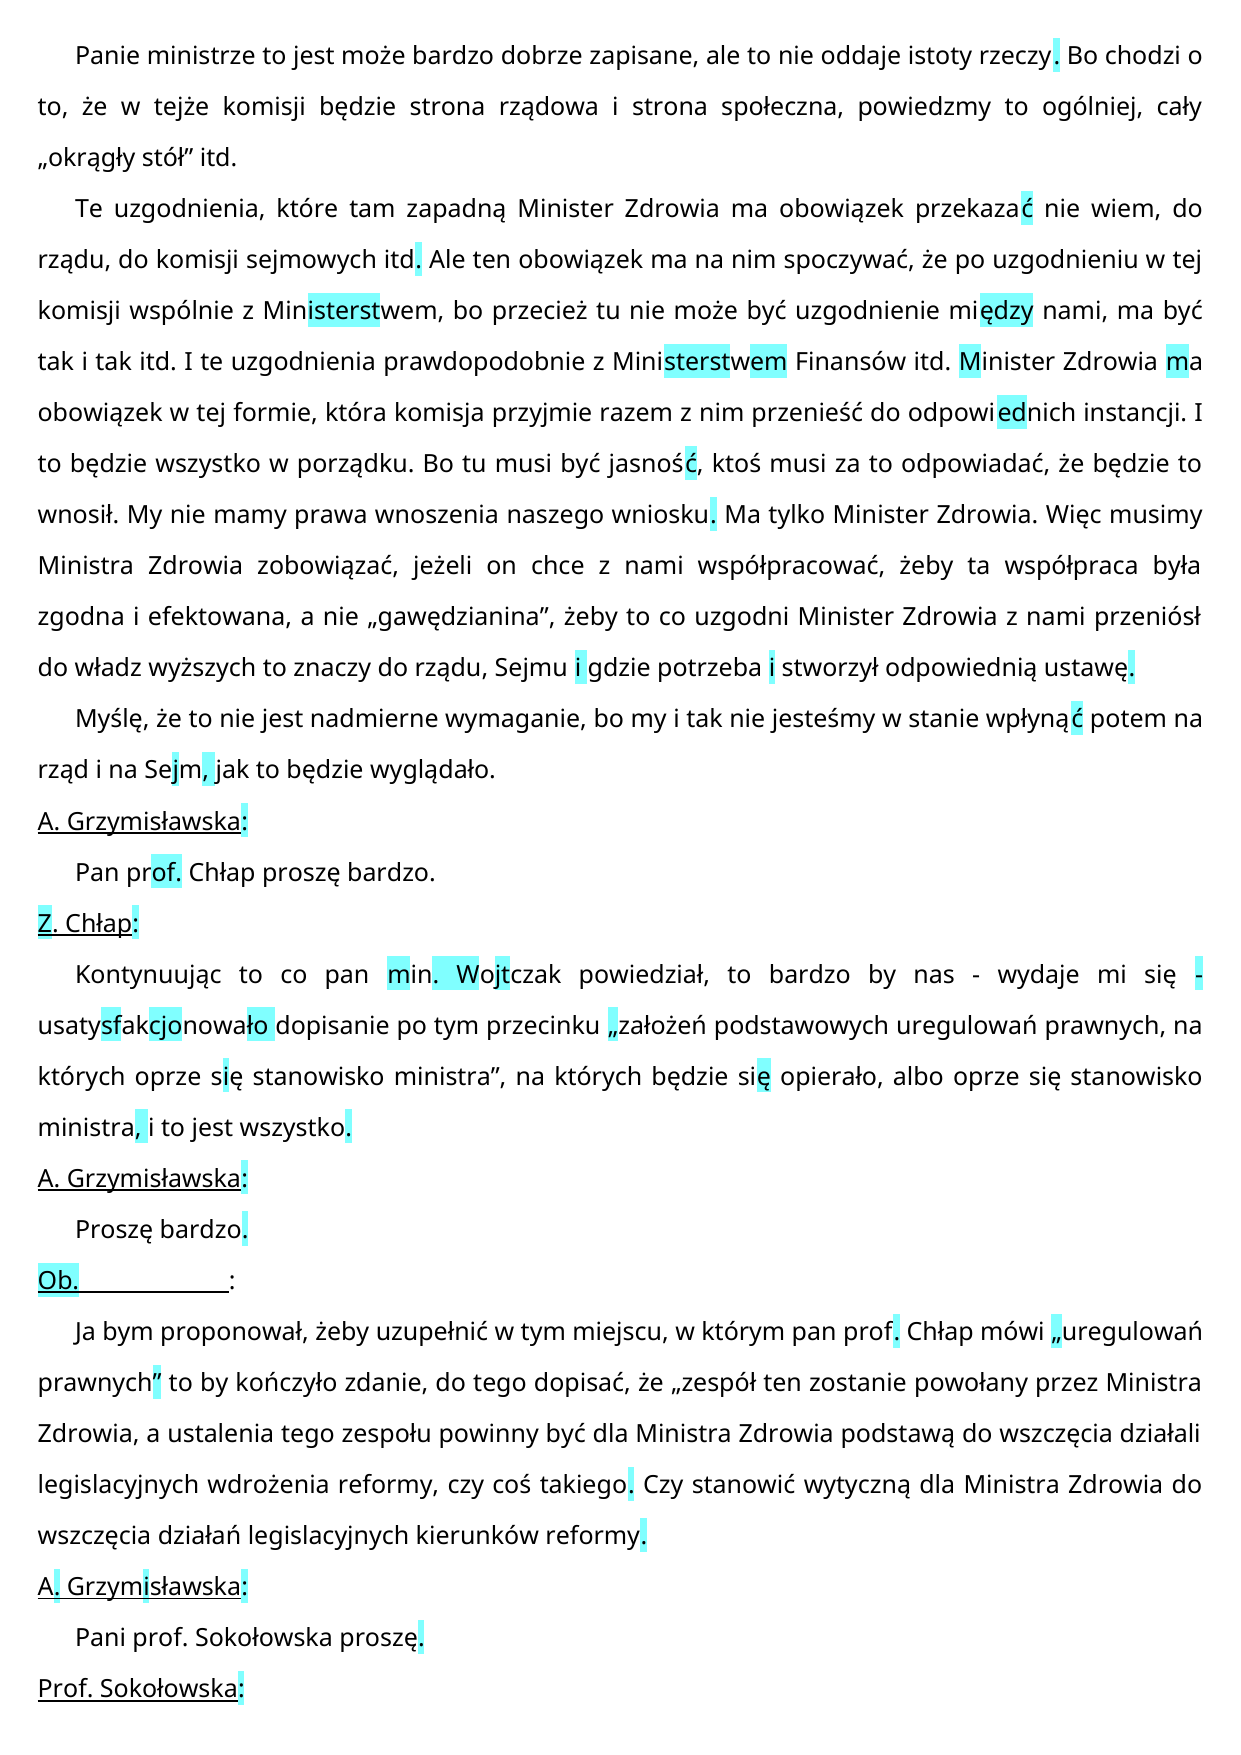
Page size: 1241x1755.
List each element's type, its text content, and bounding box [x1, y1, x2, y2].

text A. Grzymisławska: [37, 1569, 1203, 1603]
text Ob. : [37, 1262, 1203, 1297]
text Panie ministrze to jest może bardzo dobrze zapisane, ale to nie oddaje istoty rzeczy. Bo chodzi o to, że w tejże komisji będzie strona rządowa i strona społeczna, powiedzmy to ogólniej, cały „okrągły stół” itd. [37, 37, 1203, 174]
text Pan prof. Chłap proszę bardzo. [37, 854, 1203, 888]
text Z. Chłap: [37, 905, 1203, 939]
text Proszę bardzo. [37, 1211, 1203, 1246]
text Te uzgodnienia, które tam zapadną Minister Zdrowia ma obowiązek przekazać nie wiem, do rządu, do komisji sejmowych itd. Ale ten obowiązek ma na nim spoczywać, że po uzgodnieniu w tej komisji wspólnie z Ministerstwem, bo przecież tu nie może być uzgodnienie między nami, ma być tak i tak itd. I te uzgodnienia prawdopodobnie z Ministerstwem Finansów itd. Minister Zdrowia ma obowiązek w tej formie, która komisja przyjmie razem z nim przenieść do odpowiednich instancji. I to będzie wszystko w porządku. Bo tu musi być jasność, ktoś musi za to odpowiadać, że będzie to wnosił. My nie mamy prawa wnoszenia naszego wniosku. Ma tylko Minister Zdrowia. Więc musimy Ministra Zdrowia zobowiązać, jeżeli on chce z nami współpracować, żeby ta współpraca była zgodna i efektowana, a nie „gawędzianina”, żeby to co uzgodni Minister Zdrowia z nami przeniósł do władz wyższych to znaczy do rządu, Sejmu i gdzie potrzeba i stworzył odpowiednią ustawę. [37, 191, 1203, 684]
text Prof. Sokołowska: [37, 1671, 1203, 1705]
text Ja bym proponował, żeby uzupełnić w tym miejscu, w którym pan prof. Chłap mówi „uregulowań prawnych” to by kończyło zdanie, do tego dopisać, że „zespół ten zostanie powołany przez Ministra Zdrowia, a ustalenia tego zespołu powinny być dla Ministra Zdrowia podstawą do wszczęcia działali legislacyjnych wdrożenia reformy, czy coś takiego. Czy stanowić wytyczną dla Ministra Zdrowia do wszczęcia działań legislacyjnych kierunków reformy. [37, 1313, 1203, 1552]
text A. Grzymisławska: [37, 1160, 1203, 1194]
text Kontynuując to co pan min. Wojtczak powiedział, to bardzo by nas - wydaje mi się - usatysfakcjonowało dopisanie po tym przecinku „założeń podstawowych uregulowań prawnych, na których oprze się stanowisko ministra”, na których będzie się opierało, albo oprze się stanowisko ministra, i to jest wszystko. [37, 956, 1203, 1143]
text Myślę, że to nie jest nadmierne wymaganie, bo my i tak nie jesteśmy w stanie wpłynąć potem na rząd i na Sejm, jak to będzie wyglądało. [37, 701, 1203, 786]
text Pani prof. Sokołowska proszę. [37, 1620, 1203, 1654]
text A. Grzymisławska: [37, 803, 1203, 837]
